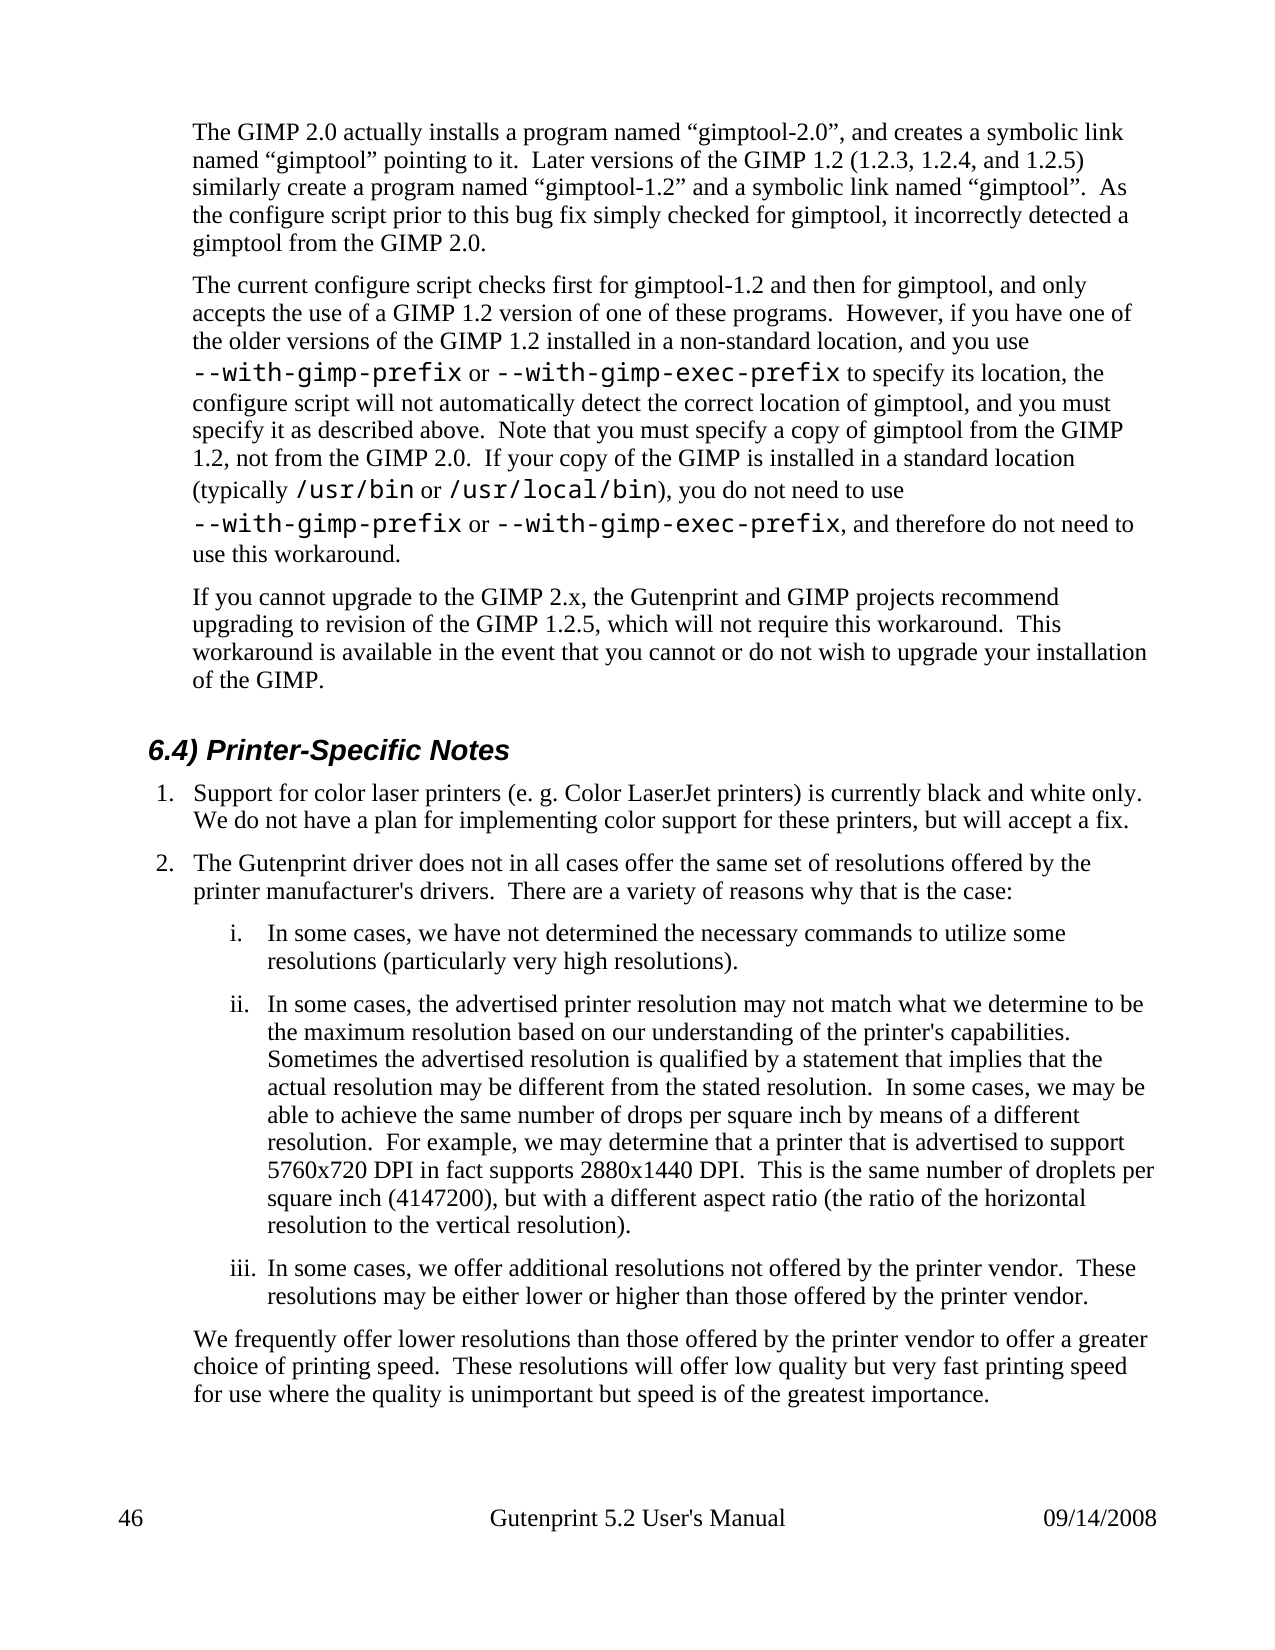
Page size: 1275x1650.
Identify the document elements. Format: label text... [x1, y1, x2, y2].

list In some cases, we offer additional resolutions not offered by the printer vendor. These resolutions may be either lower or higher than those offered by the printer vendor. [229, 1254, 1157, 1310]
list In some cases, the advertised printer resolution may not match what we determine to be the maximum resolution based on our understanding of the printer's capabilities. Sometimes the advertised resolution is qualified by a statement that implies that the actual resolution may be different from the stated resolution. In some cases, we may be able to achieve the same number of drops per square inch by means of a different resolution. For example, we may determine that a printer that is advertised to support 5760x720 DPI in fact supports 2880x1440 DPI. This is the same number of droplets per square inch (4147200), but with a different aspect ratio (the ratio of the horizontal resolution to the vertical resolution). [229, 990, 1157, 1239]
text The GIMP 2.0 actually installs a program named “gimptool-2.0”, and creates a symbolic link named “gimptool” pointing to it. Later versions of the GIMP 1.2 (1.2.3, 1.2.4, and 1.2.5) similarly create a program named “gimptool-1.2” and a symbolic link named “gimptool”. As the configure script prior to this bug fix simply checked for gimptool, it incorrectly detected a gimptool from the GIMP 2.0. [192, 118, 1157, 257]
list Support for color laser printers (e. g. Color LaserJet printers) is currently black and white only. We do not have a plan for implementing color support for these printers, but will accept a fix. [156, 779, 1157, 834]
list We frequently offer lower resolutions than those offered by the printer vendor to offer a greater choice of printing speed. These resolutions will offer low quality but very fast printing speed for use where the quality is unimportant but speed is of the greatest importance. [156, 1325, 1157, 1408]
list In some cases, we have not determined the necessary commands to utilize some resolutions (particularly very high resolutions). [229, 919, 1157, 975]
text If you cannot upgrade to the GIMP 2.x, the Gutenprint and GIMP projects recommend upgrading to revision of the GIMP 1.2.5, which will not require this workaround. This workaround is available in the event that you cannot or do not wish to upgrade your installation of the GIMP. [192, 583, 1157, 694]
subtitle Printer-Specific Notes [148, 734, 1157, 766]
list The Gutenprint driver does not in all cases offer the same set of resolutions offered by the printer manufacturer's drivers. There are a variety of reasons why that is the case: [156, 849, 1157, 904]
text The current configure script checks first for gimptool-1.2 and then for gimptool, and only accepts the use of a GIMP 1.2 version of one of these programs. However, if you have one of the older versions of the GIMP 1.2 installed in a non-standard location, and you use ‑‑with‑gimp‑prefix or ‑‑with‑gimp‑exec‑prefix to specify its location, the configure script will not automatically detect the correct location of gimptool, and you must specify it as described above. Note that you must specify a copy of gimptool from the GIMP 1.2, not from the GIMP 2.0. If your copy of the GIMP is installed in a standard location (typically /usr/bin or /usr/local/bin), you do not need to use ‑‑with‑gimp‑prefix or ‑‑with‑gimp-exec-prefix, and therefore do not need to use this workaround. [192, 272, 1157, 568]
